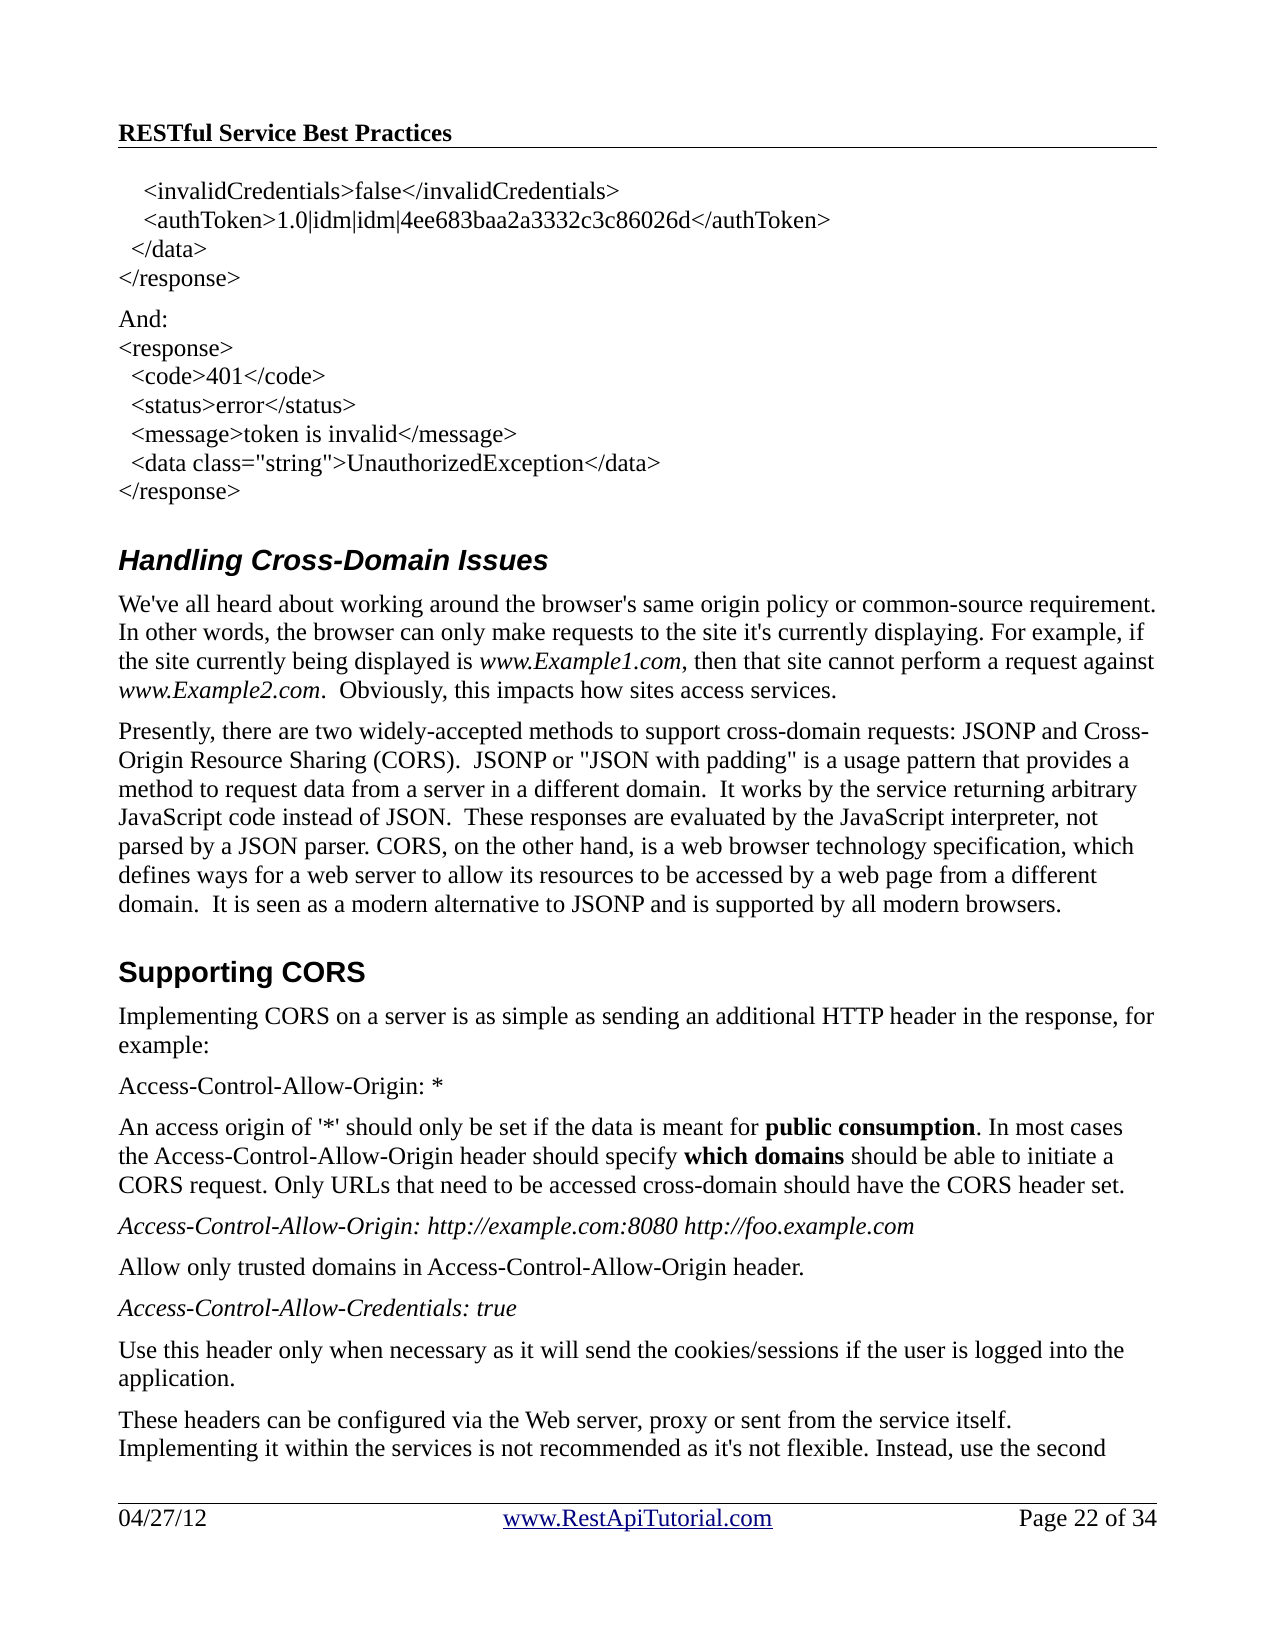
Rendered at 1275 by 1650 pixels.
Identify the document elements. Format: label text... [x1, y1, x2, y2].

text We've all heard about working around the browser's same origin policy or common-source requirement. In other words, the browser can only make requests to the site it's currently displaying. For example, if the site currently being displayed is www.Example1.com, then that site cannot perform a request against www.Example2.com. Obviously, this impacts how sites access services. [118, 589, 1157, 704]
text <invalidCredentials>false</invalidCredentials> [118, 176, 1157, 205]
text </response> [118, 263, 1157, 291]
text Use this header only when necessary as it will send the cookies/sessions if the user is logged into the application. [118, 1335, 1157, 1392]
subtitle Supporting CORS [118, 955, 1157, 988]
text <response> [118, 333, 1157, 361]
text An access origin of '*' should only be set if the data is meant for public consumption. In most cases the Access-Control-Allow-Origin header should specify which domains should be able to initiate a CORS request. Only URLs that need to be accessed cross-domain should have the CORS header set. [118, 1112, 1157, 1198]
text </response> [118, 476, 1157, 505]
text <code>401</code> [118, 361, 1157, 390]
text <status>error</status> [118, 390, 1157, 419]
text <data class="string">UnauthorizedException</data> [118, 448, 1157, 476]
subtitle Handling Cross-Domain Issues [118, 543, 1157, 576]
text Access-Control-Allow-Origin: * [118, 1071, 1157, 1100]
text </data> [118, 234, 1157, 263]
text Access-Control-Allow-Origin: http://example.com:8080 http://foo.example.com [118, 1211, 1157, 1240]
text Implementing CORS on a server is as simple as sending an additional HTTP header in the response, for example: [118, 1001, 1157, 1058]
text Access-Control-Allow-Credentials: true [118, 1293, 1157, 1322]
text These headers can be configured via the Web server, proxy or sent from the service itself. Implementing it within the services is not recommended as it's not flexible. Instead, use the second [118, 1405, 1157, 1462]
text <authToken>1.0|idm|idm|4ee683baa2a3332c3c86026d</authToken> [118, 205, 1157, 234]
text <message>token is invalid</message> [118, 419, 1157, 448]
text Allow only trusted domains in Access-Control-Allow-Origin header. [118, 1252, 1157, 1281]
text And: [118, 304, 1157, 333]
text Presently, there are two widely-accepted methods to support cross-domain requests: JSONP and Cross-Origin Resource Sharing (CORS). JSONP or "JSON with padding" is a usage pattern that provides a method to request data from a server in a different domain. It works by the service returning arbitrary JavaScript code instead of JSON. These responses are evaluated by the JavaScript interpreter, not parsed by a JSON parser. CORS, on the other hand, is a web browser technology specification, which defines ways for a web server to allow its resources to be accessed by a web page from a different domain. It is seen as a modern alternative to JSONP and is supported by all modern browsers. [118, 716, 1157, 917]
